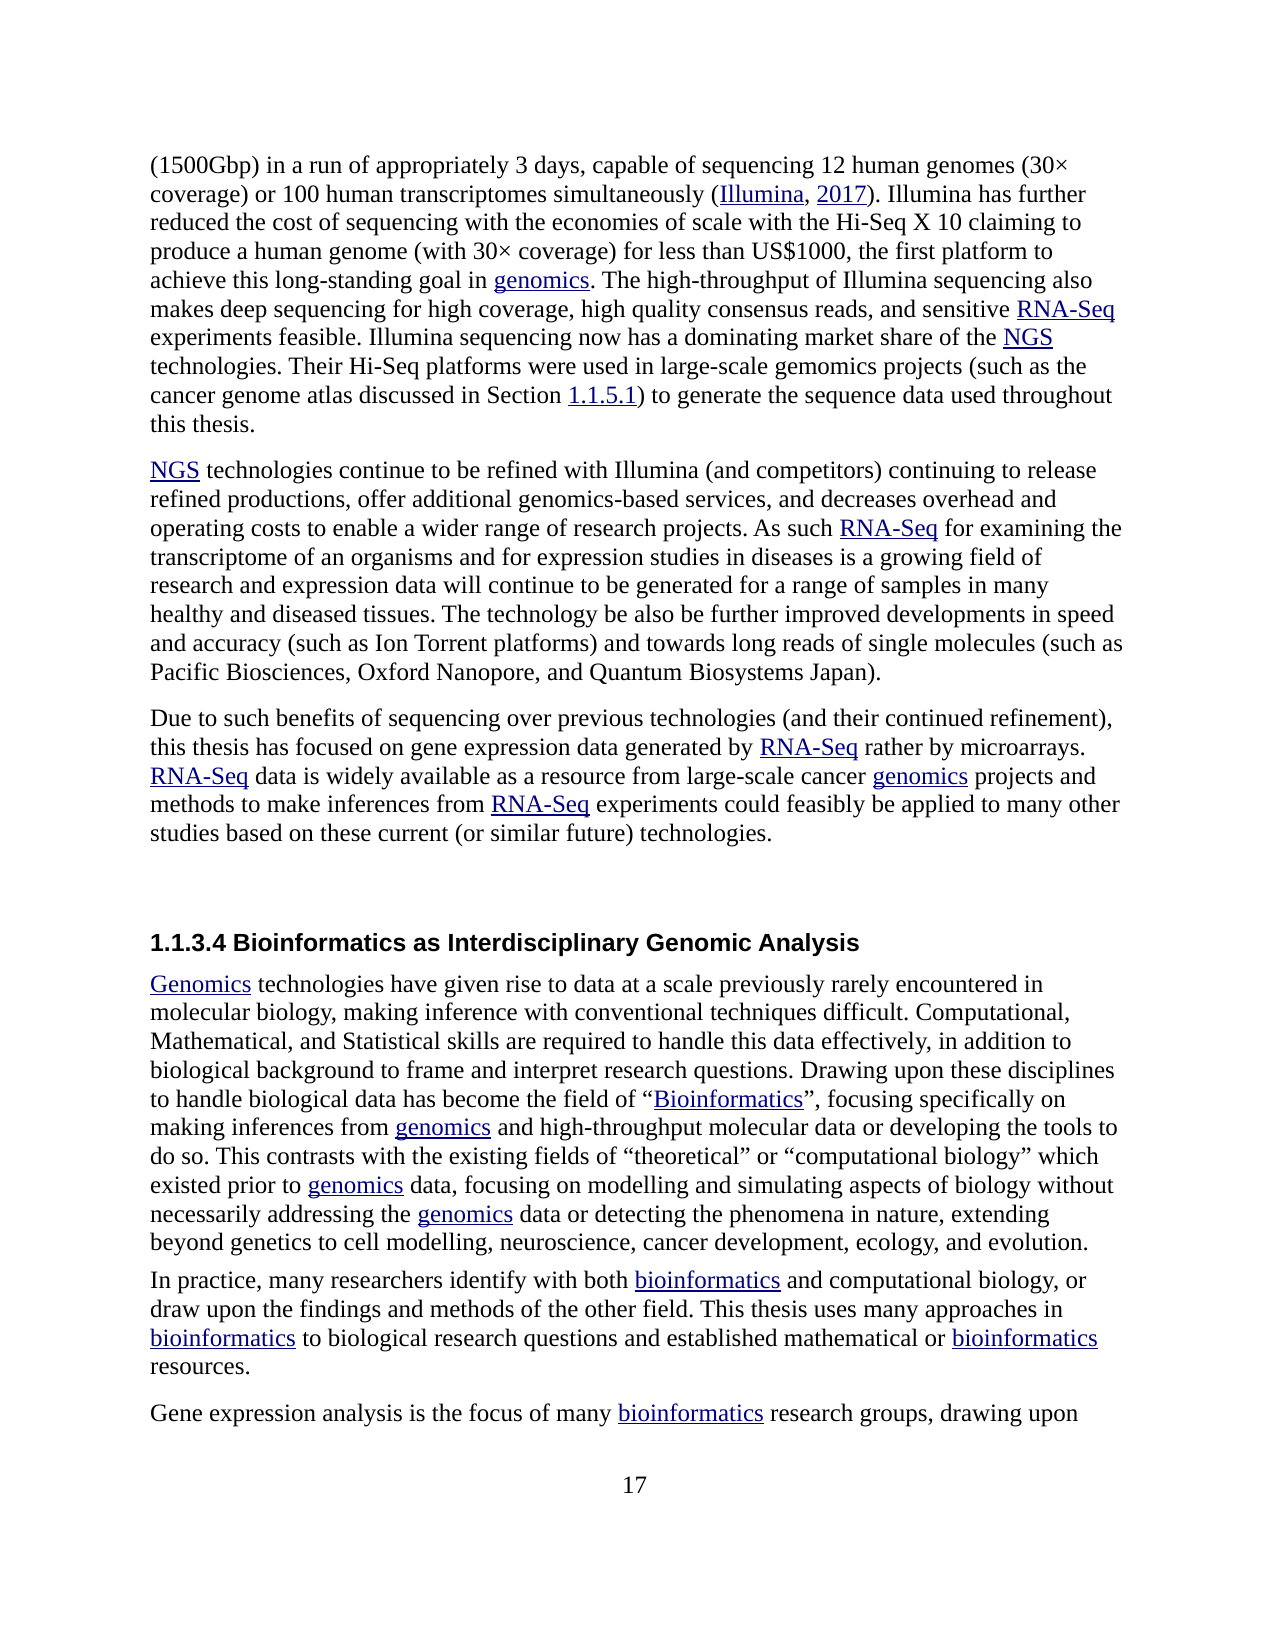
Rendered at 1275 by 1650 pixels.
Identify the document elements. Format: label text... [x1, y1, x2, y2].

text Gene expression analysis is the focus of many bioinformatics research groups, drawing upon [150, 1398, 1125, 1427]
subtitle 1.1.3.4 Bioinformatics as Interdisciplinary Genomic Analysis [150, 928, 1125, 956]
text NGS technologies continue to be refined with Illumina (and competitors) continuing to release refined productions, offer additional genomics-based services, and decreases overhead and operating costs to enable a wider range of research projects. As such RNA-Seq for examining the transcriptome of an organisms and for expression studies in diseases is a growing field of research and expression data will continue to be generated for a range of samples in many healthy and diseased tissues. The technology be also be further improved developments in speed and accuracy (such as Ion Torrent platforms) and towards long reads of single molecules (such as Pacific Biosciences, Oxford Nanopore, and Quantum Biosystems Japan). [150, 455, 1125, 685]
text Genomics technologies have given rise to data at a scale previously rarely encountered in molecular biology, making inference with conventional techniques difficult. Computational, Mathematical, and Statistical skills are required to handle this data effectively, in addition to biological background to frame and interpret research questions. Drawing upon these disciplines to handle biological data has become the field of “Bioinformatics”, focusing specifically on making inferences from genomics and high-throughput molecular data or developing the tools to do so. This contrasts with the existing fields of “theoretical” or “computational biology” which existed prior to genomics data, focusing on modelling and simulating aspects of biology without necessarily addressing the genomics data or detecting the phenomena in nature, extending beyond genetics to cell modelling, neuroscience, cancer development, ecology, and evolution. [150, 969, 1125, 1256]
text In practice, many researchers identify with both bioinformatics and computational biology, or draw upon the findings and methods of the other field. This thesis uses many approaches in bioinformatics to biological research questions and established mathematical or bioinformatics resources. [150, 1265, 1125, 1380]
text (1500Gbp) in a run of appropriately 3 days, capable of sequencing 12 human genomes (30× coverage) or 100 human transcriptomes simultaneously (Illumina, 2017). Illumina has further reduced the cost of sequencing with the economies of scale with the Hi-Seq X 10 claiming to produce a human genome (with 30× coverage) for less than US$1000, the first platform to achieve this long-standing goal in genomics. The high-throughput of Illumina sequencing also makes deep sequencing for high coverage, high quality consensus reads, and sensitive RNA-Seq experiments feasible. Illumina sequencing now has a dominating market share of the NGS technologies. Their Hi-Seq platforms were used in large-scale gemomics projects (such as the cancer genome atlas discussed in Section 1.1.5.1) to generate the sequence data used throughout this thesis. [150, 150, 1125, 437]
text Due to such benefits of sequencing over previous technologies (and their continued refinement), this thesis has focused on gene expression data generated by RNA-Seq rather by microarrays. RNA-Seq data is widely available as a resource from large-scale cancer genomics projects and methods to make inferences from RNA-Seq experiments could feasibly be applied to many other studies based on these current (or similar future) technologies. [150, 703, 1125, 847]
